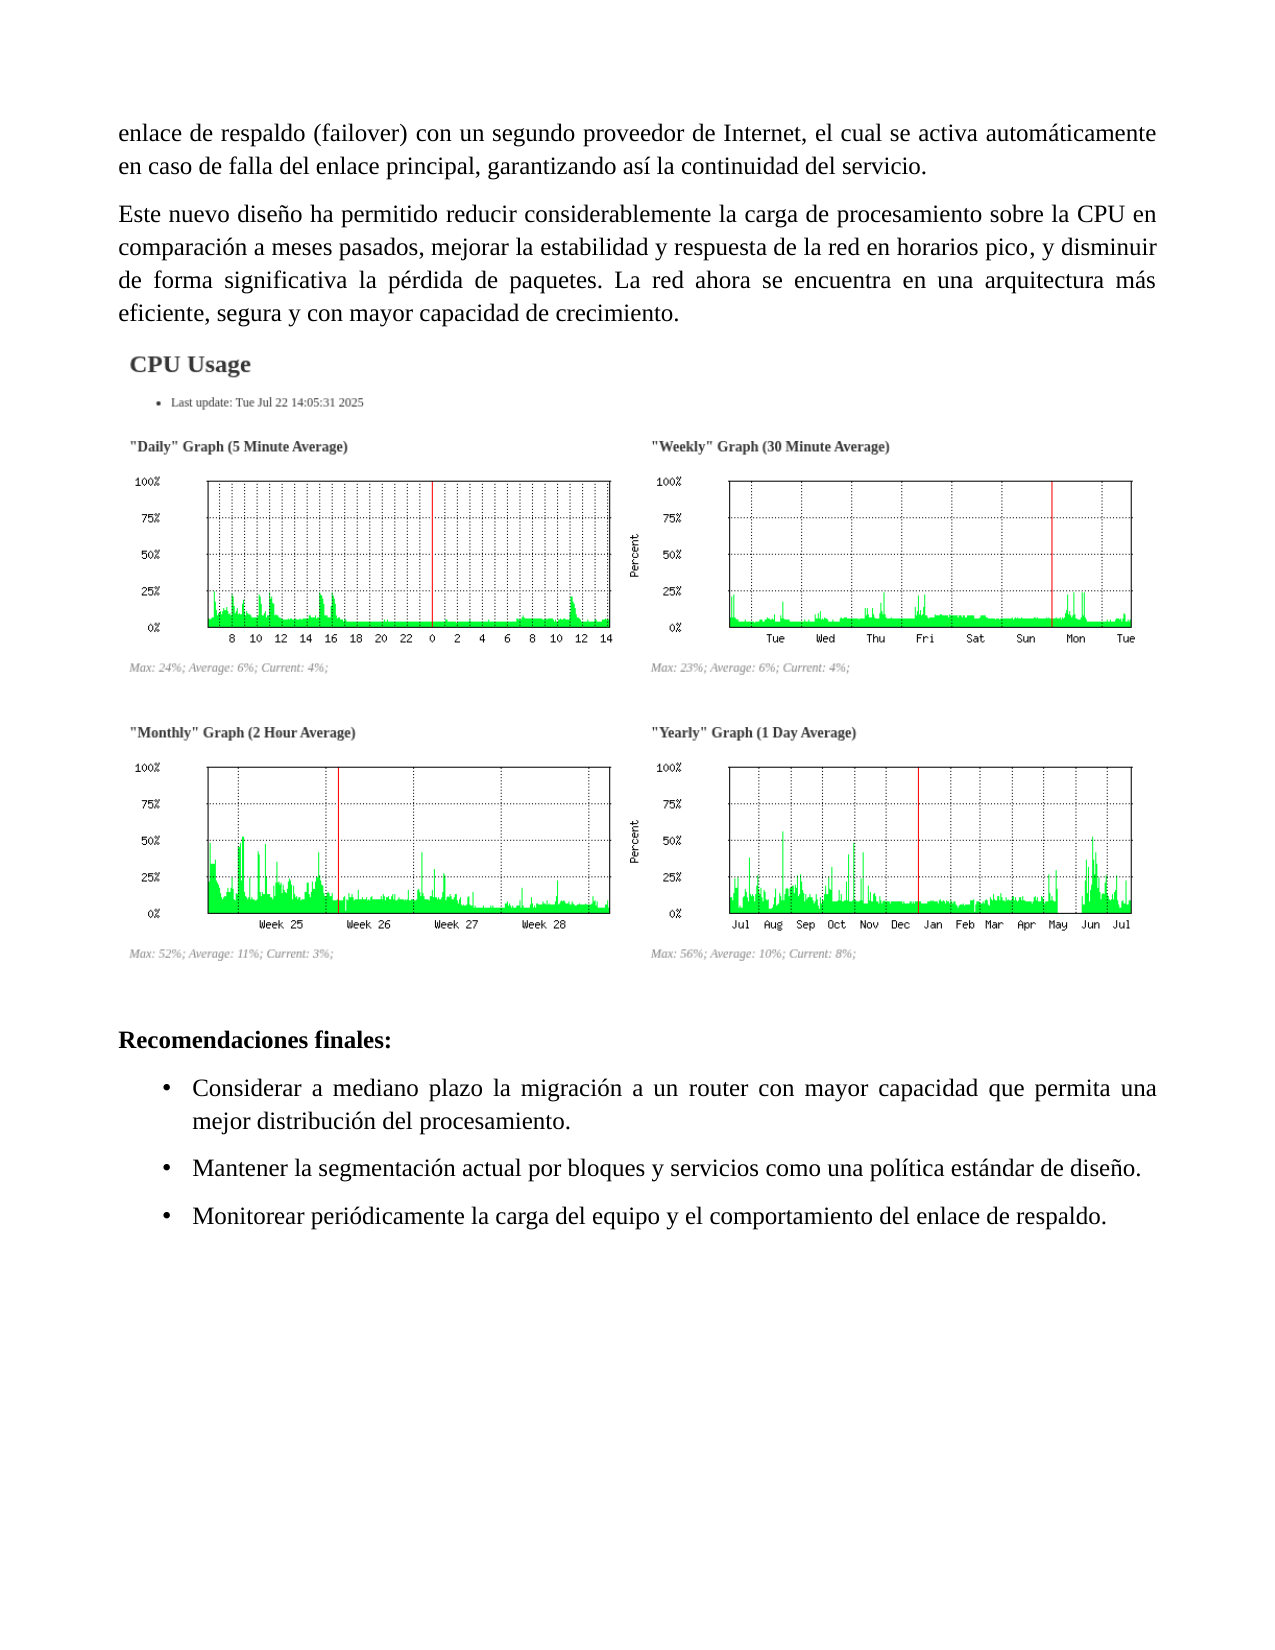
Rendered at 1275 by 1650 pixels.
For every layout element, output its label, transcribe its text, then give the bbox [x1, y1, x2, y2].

list Mantener la segmentación actual por bloques y servicios como una política estándar de diseño. [162, 1153, 1157, 1182]
list Considerar a mediano plazo la migración a un router con mayor capacidad que permita una mejor distribución del procesamiento. [162, 1073, 1157, 1135]
picture [121, 345, 1154, 974]
text Recomendaciones finales: [118, 1025, 1157, 1054]
text enlace de respaldo (failover) con un segundo proveedor de Internet, el cual se activa automáticamente en caso de falla del enlace principal, garantizando así la continuidad del servicio. [118, 118, 1157, 180]
text Este nuevo diseño ha permitido reducir considerablemente la carga de procesamiento sobre la CPU en comparación a meses pasados, mejorar la estabilidad y respuesta de la red en horarios pico, y disminuir de forma significativa la pérdida de paquetes. La red ahora se encuentra en una arquitectura más eficiente, segura y con mayor capacidad de crecimiento. [118, 199, 1157, 327]
list Monitorear periódicamente la carga del equipo y el comportamiento del enlace de respaldo. [162, 1201, 1157, 1230]
